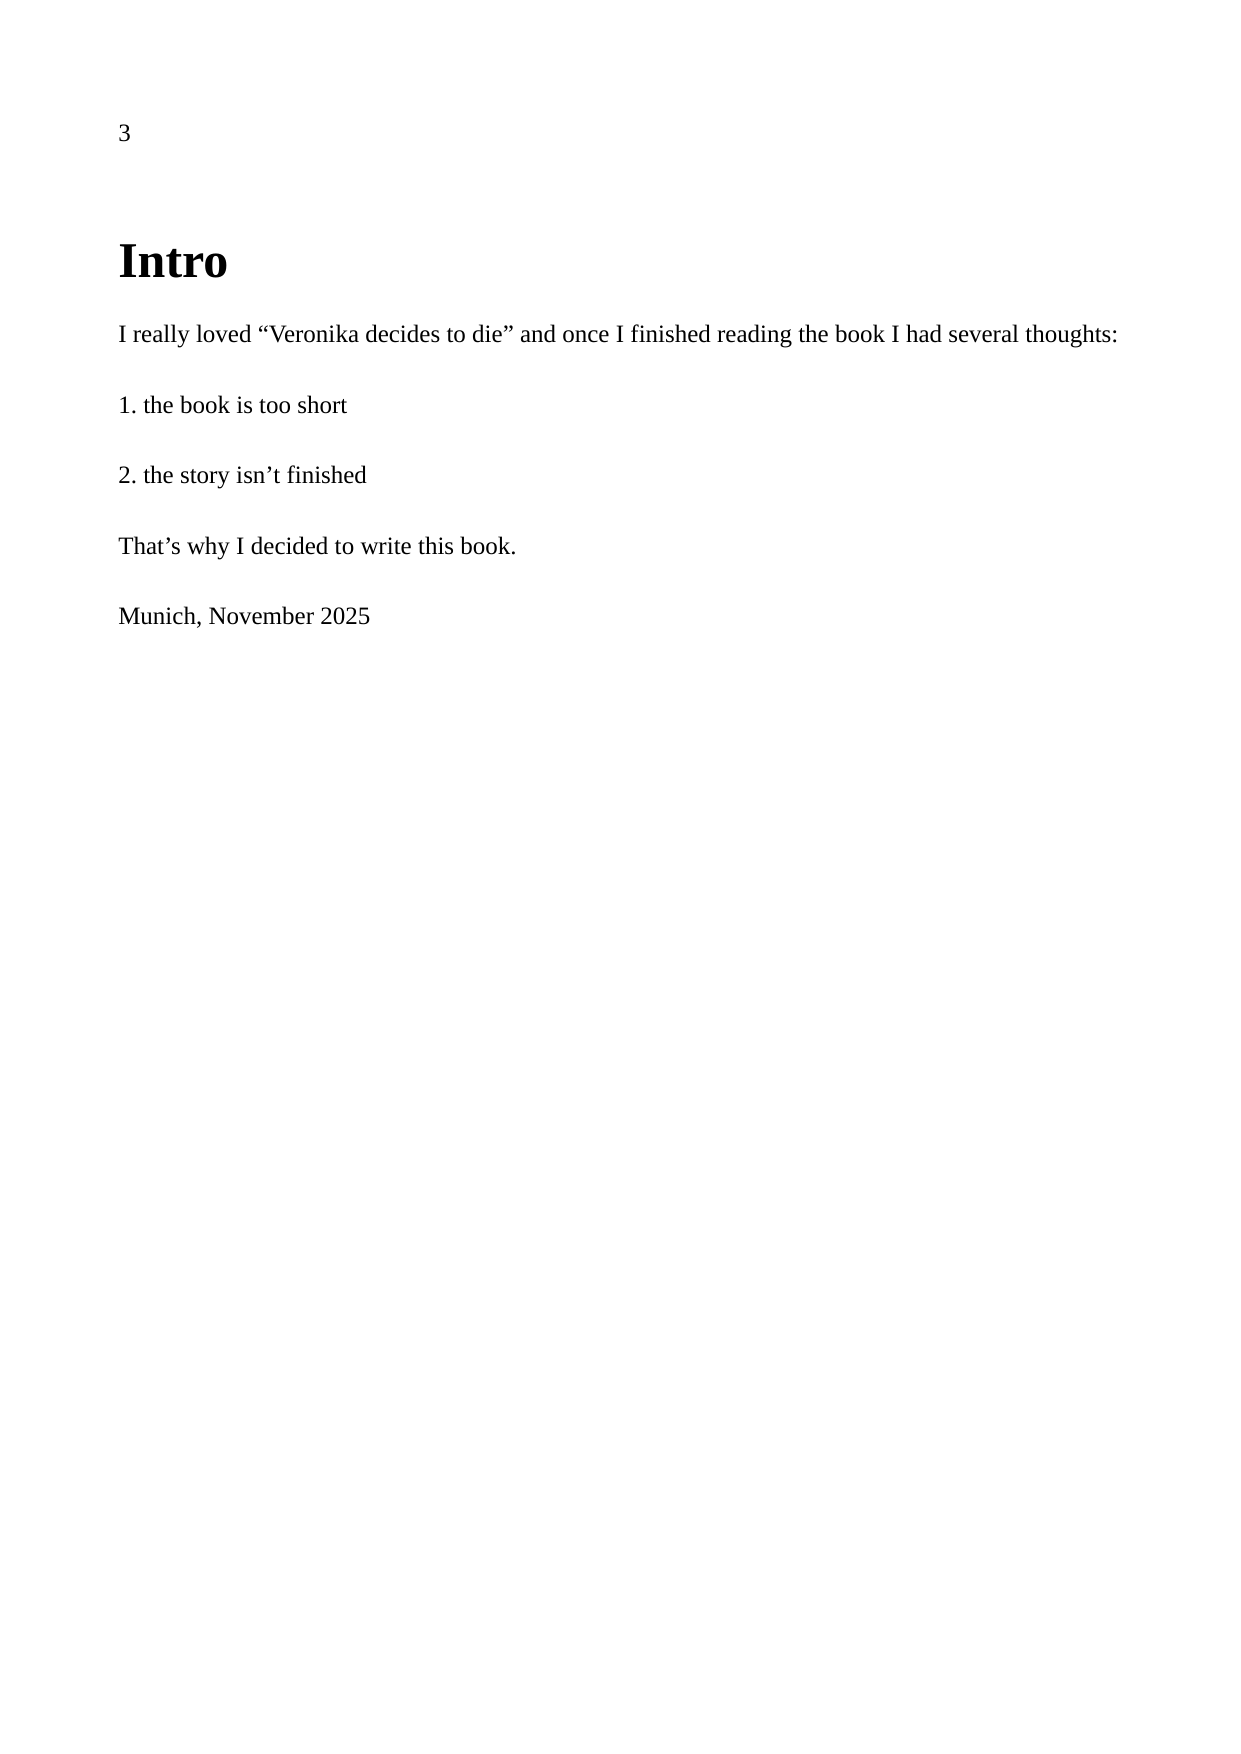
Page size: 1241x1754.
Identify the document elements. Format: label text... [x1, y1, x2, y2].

text Munich, November 2025 [118, 601, 1122, 630]
text I really loved “Veronika decides to die” and once I finished reading the book I had several thoughts: [118, 319, 1122, 348]
text That’s why I decided to write this book. [118, 531, 1122, 560]
text 2. the story isn’t finished [118, 460, 1122, 489]
text 1. the book is too short [118, 390, 1122, 419]
subtitle Intro [118, 231, 1122, 288]
